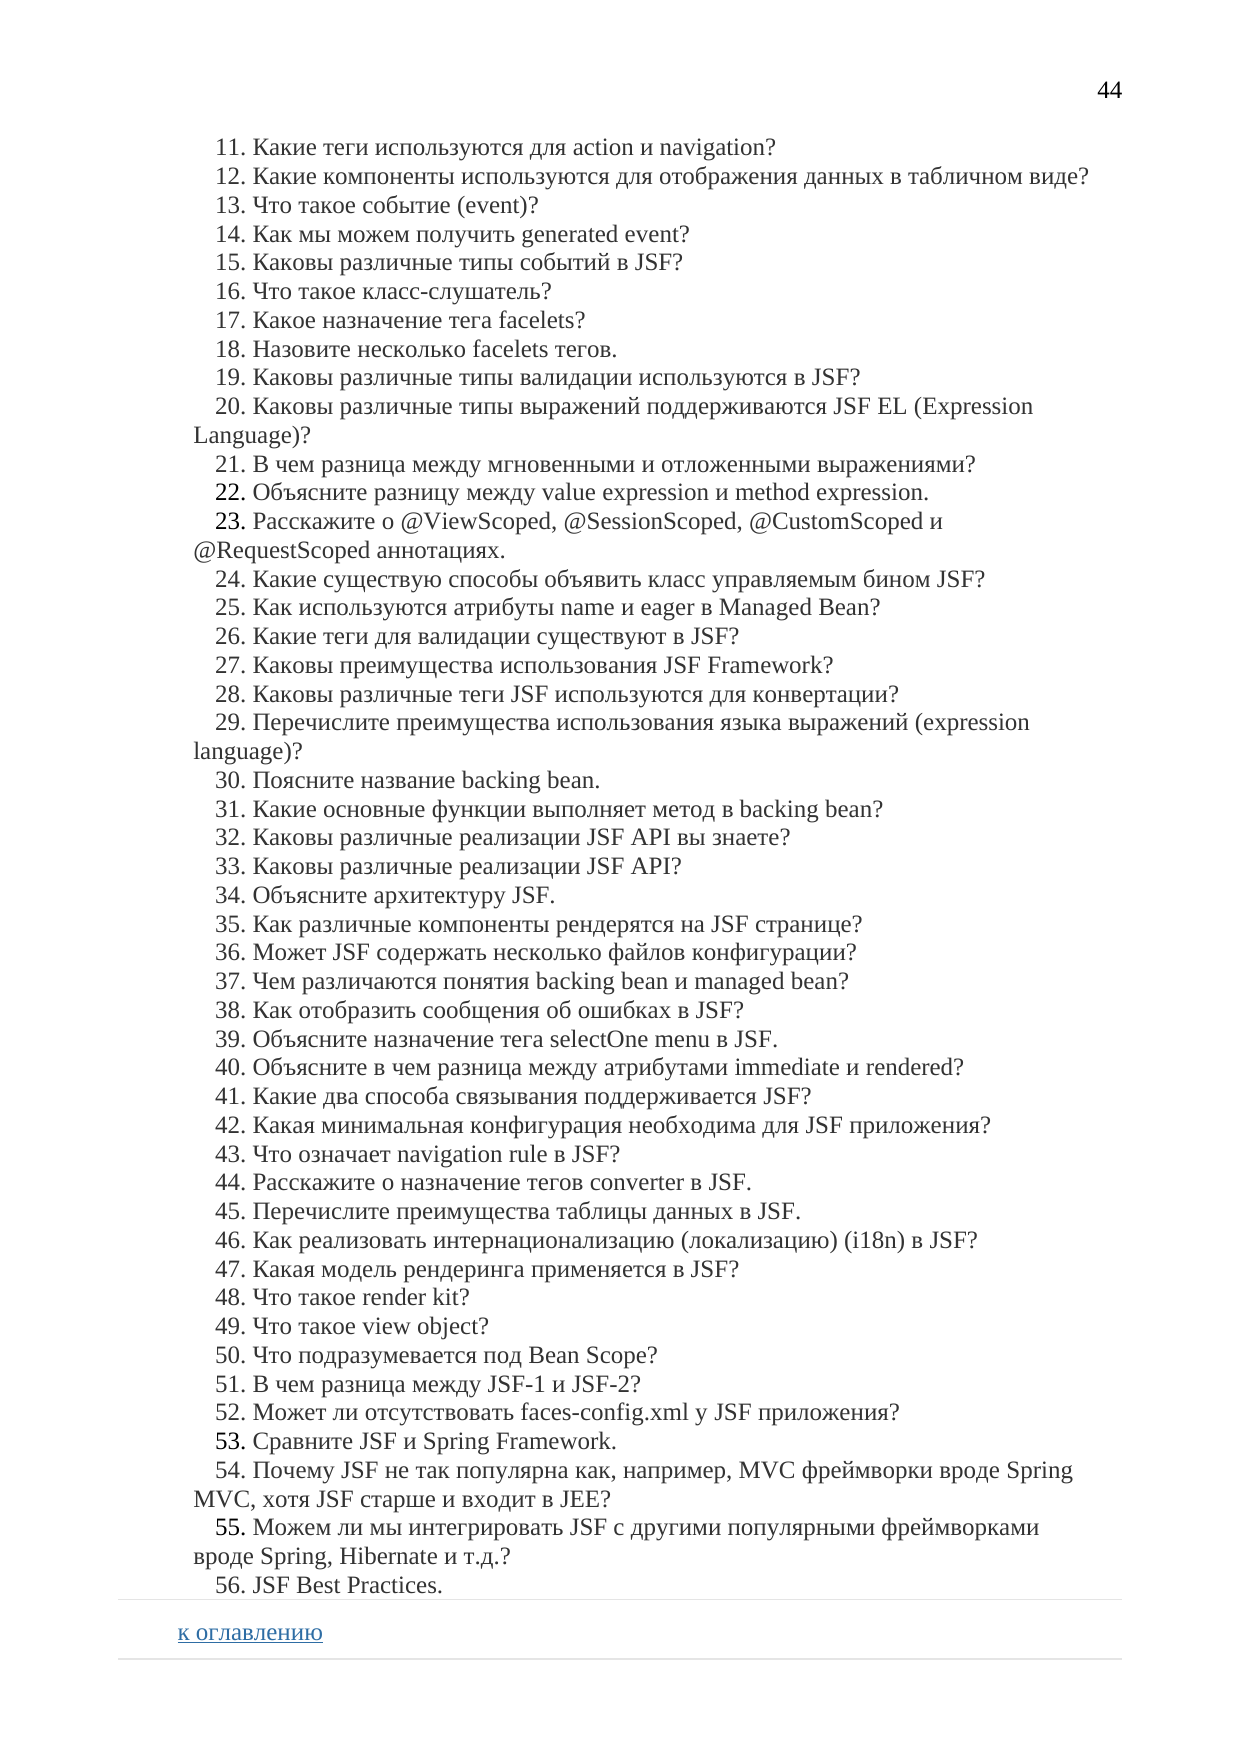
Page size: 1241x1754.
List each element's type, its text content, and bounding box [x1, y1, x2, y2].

list Какие компоненты используются для отображения данных в табличном виде? [156, 161, 1122, 190]
list Перечислите преимущества использования языка выражений (expression language)? [156, 707, 1122, 765]
list В чем разница между JSF-1 и JSF-2? [156, 1369, 1122, 1397]
list Что такое view object? [156, 1311, 1122, 1340]
list Как мы можем получить generated event? [156, 219, 1122, 247]
list Что такое render kit? [156, 1282, 1122, 1311]
list Может ли отсутствовать faces-config.xml у JSF приложения? [156, 1397, 1122, 1426]
list Объясните назначение тега selectOne menu в JSF. [156, 1024, 1122, 1052]
text к оглавлению [118, 1600, 1122, 1658]
list Какая модель рендеринга применяется в JSF? [156, 1254, 1122, 1282]
list Каковы различные теги JSF используются для конвертации? [156, 679, 1122, 707]
list Объясните в чем разница между атрибутами immediate и rendered? [156, 1052, 1122, 1081]
list Как реализовать интернационализацию (локализацию) (i18n) в JSF? [156, 1225, 1122, 1254]
list Почему JSF не так популярна как, например, MVC фреймворки вроде Spring MVC, хотя JSF старше и входит в JEE? [156, 1455, 1122, 1512]
list Объясните разницу между value expression и method expression. [156, 477, 1122, 506]
list Может JSF содержать несколько файлов конфигурации? [156, 937, 1122, 966]
list Сравните JSF и Spring Framework. [156, 1426, 1122, 1455]
list Каковы различные типы событий в JSF? [156, 247, 1122, 276]
list Как отобразить сообщения об ошибках в JSF? [156, 995, 1122, 1024]
list Как различные компоненты рендерятся на JSF странице? [156, 909, 1122, 937]
list Какие теги для валидации существуют в JSF? [156, 621, 1122, 650]
list Чем различаются понятия backing bean и managed bean? [156, 966, 1122, 995]
list Как используются атрибуты name и eager в Managed Bean? [156, 592, 1122, 621]
list Каковы различные типы валидации используются в JSF? [156, 362, 1122, 391]
list Какое назначение тега facelets? [156, 305, 1122, 334]
list Объясните архитектуру JSF. [156, 880, 1122, 909]
list Какие существую способы объявить класс управляемым бином JSF? [156, 564, 1122, 592]
list Расскажите о @ViewScoped, @SessionScoped, @CustomScoped и @RequestScoped аннотациях. [156, 506, 1122, 564]
list Каковы преимущества использования JSF Framework? [156, 650, 1122, 679]
list В чем разница между мгновенными и отложенными выражениями? [156, 449, 1122, 477]
list Поясните название backing bean. [156, 765, 1122, 794]
list JSF Best Practices. [156, 1570, 1122, 1599]
list Какие основные функции выполняет метод в backing bean? [156, 794, 1122, 822]
list Расскажите о назначение тегов converter в JSF. [156, 1167, 1122, 1196]
list Какие теги используются для action и navigation? [156, 132, 1122, 161]
list Что означает navigation rule в JSF? [156, 1139, 1122, 1167]
list Каковы различные реализации JSF API? [156, 851, 1122, 880]
list Что подразумевается под Bean Scope? [156, 1340, 1122, 1369]
list Назовите несколько facelets тегов. [156, 334, 1122, 362]
list Перечислите преимущества таблицы данных в JSF. [156, 1196, 1122, 1225]
list Можем ли мы интегрировать JSF с другими популярными фреймворками вроде Spring, Hibernate и т.д.? [156, 1512, 1122, 1570]
list Каковы различные реализации JSF API вы знаете? [156, 822, 1122, 851]
list Какие два способа связывания поддерживается JSF? [156, 1081, 1122, 1110]
list Что такое класс-слушатель? [156, 276, 1122, 305]
list Каковы различные типы выражений поддерживаются JSF EL (Expression Language)? [156, 391, 1122, 449]
list Что такое событие (event)? [156, 190, 1122, 219]
list Какая минимальная конфигурация необходима для JSF приложения? [156, 1110, 1122, 1139]
